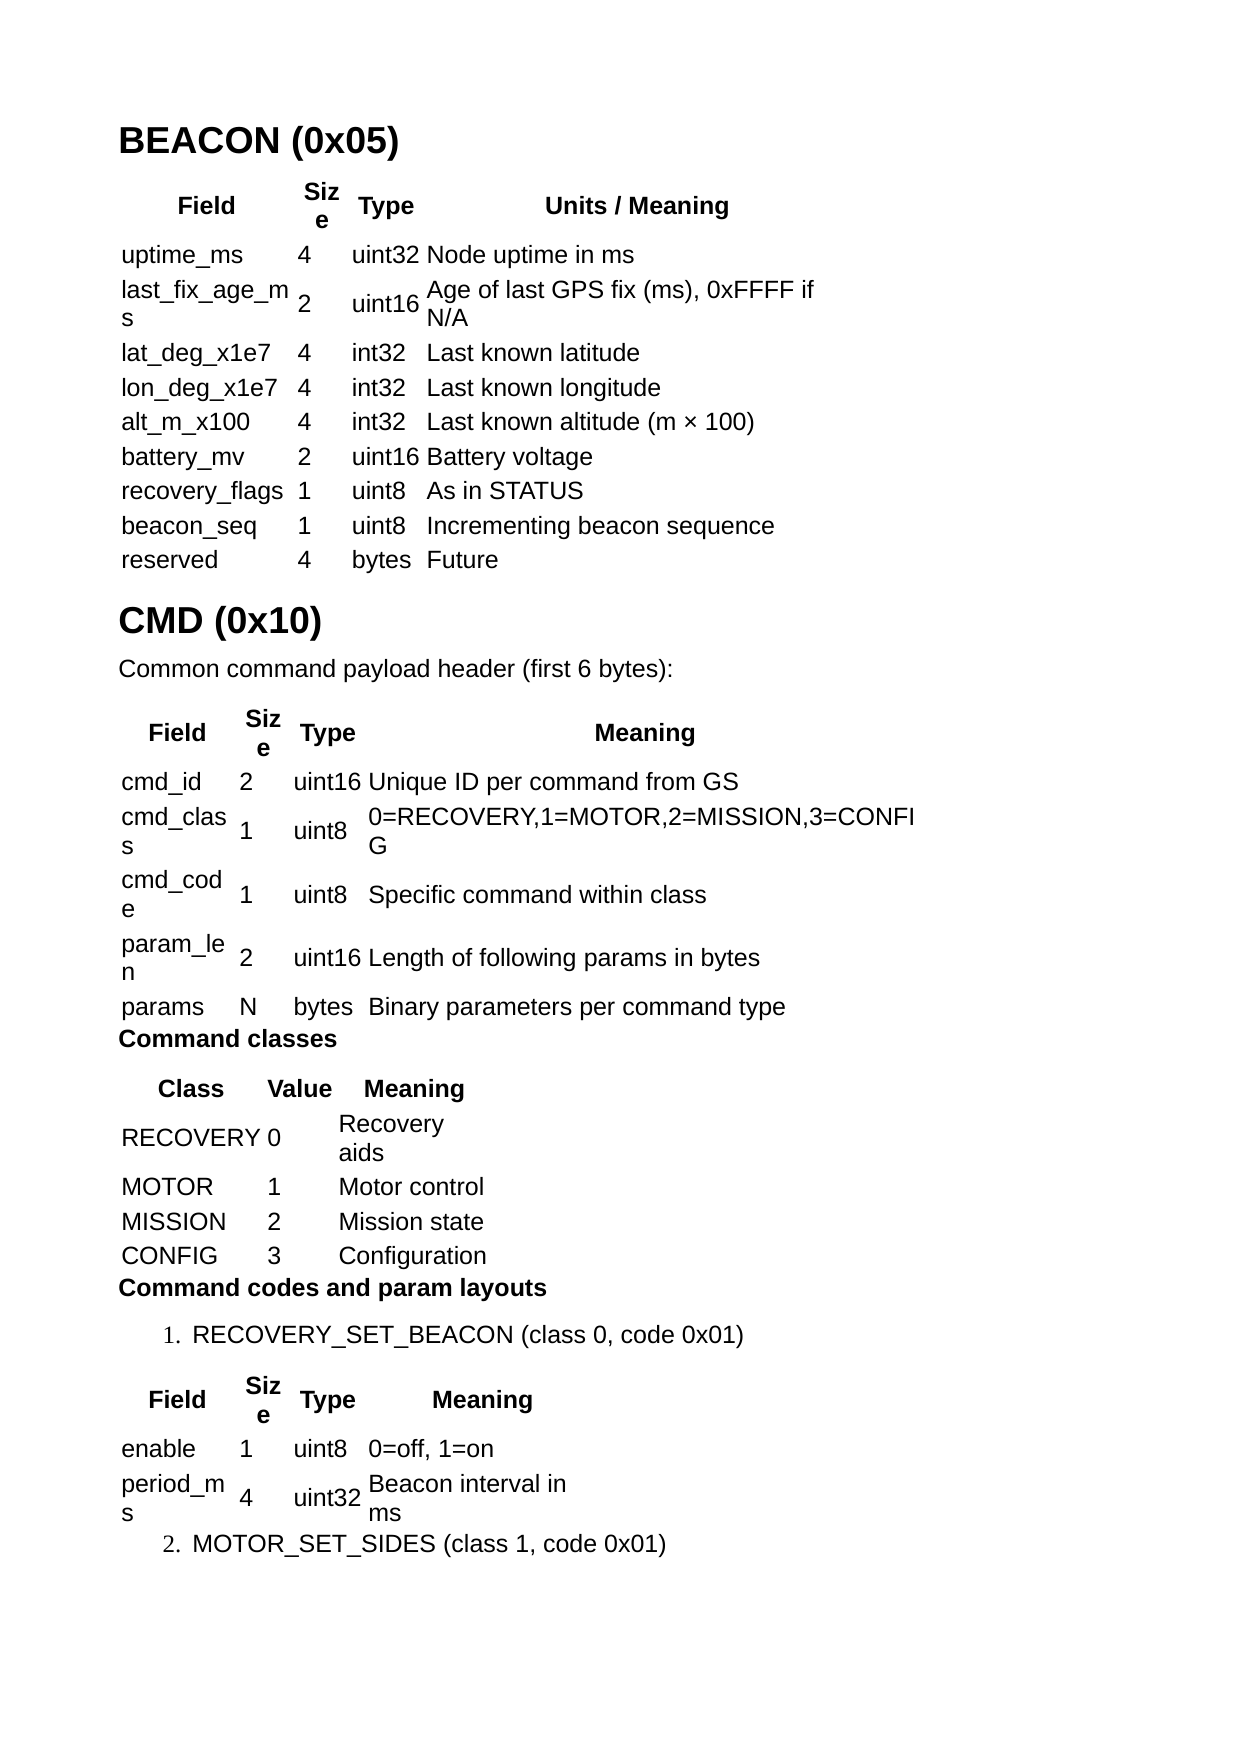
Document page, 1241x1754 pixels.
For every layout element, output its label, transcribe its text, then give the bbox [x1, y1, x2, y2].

table_cell 4 [295, 370, 349, 404]
table_cell 2 [236, 926, 290, 989]
list RECOVERY_SET_BEACON (class 0, code 0x01) [162, 1321, 1122, 1349]
table_cell Specific command within class [365, 863, 925, 926]
table_header Type [290, 1368, 365, 1432]
table_cell battery_mv [118, 439, 294, 473]
table_cell 0 [264, 1106, 335, 1169]
subtitle CMD (0x10) [118, 598, 1122, 641]
table_cell Battery voltage [424, 439, 851, 473]
text Command codes and param layouts [118, 1273, 1122, 1302]
text Common command payload header (first 6 bytes): [118, 653, 1122, 682]
table_cell Last known latitude [424, 335, 851, 369]
table_cell MOTOR [118, 1169, 264, 1204]
table_cell param_len [118, 926, 236, 989]
table_cell lat_deg_x1e7 [118, 335, 294, 369]
table_cell 2 [236, 765, 290, 799]
table_header Size [236, 701, 290, 764]
table_cell uint16 [290, 926, 365, 989]
table_cell uint16 [349, 272, 423, 335]
table_cell 4 [236, 1466, 290, 1529]
table_cell Future [424, 543, 851, 577]
table_cell 1 [295, 508, 349, 542]
table_cell 1 [236, 863, 290, 926]
table_header Field [118, 174, 294, 237]
list MOTOR_SET_SIDES (class 1, code 0x01) [162, 1529, 1122, 1558]
table_cell cmd_class [118, 799, 236, 862]
table_cell uint8 [349, 508, 423, 542]
table_cell Incrementing beacon sequence [424, 508, 851, 542]
table_cell 1 [236, 799, 290, 862]
table_cell MISSION [118, 1204, 264, 1238]
table_cell 4 [295, 404, 349, 439]
table_cell period_ms [118, 1466, 236, 1529]
table_cell reserved [118, 543, 294, 577]
table_cell uint8 [290, 863, 365, 926]
table_header Value [264, 1071, 335, 1106]
table_header Meaning [365, 1368, 600, 1432]
table_cell cmd_id [118, 765, 236, 799]
table_header Size [236, 1368, 290, 1432]
table_cell Last known longitude [424, 370, 851, 404]
table_cell As in STATUS [424, 473, 851, 508]
table_cell int32 [349, 335, 423, 369]
table_cell Configuration [335, 1238, 493, 1273]
table_cell lon_deg_x1e7 [118, 370, 294, 404]
table_cell uint32 [290, 1466, 365, 1529]
table_cell alt_m_x100 [118, 404, 294, 439]
table_cell 2 [295, 439, 349, 473]
table_cell 3 [264, 1238, 335, 1273]
table_cell cmd_code [118, 863, 236, 926]
table_header Field [118, 701, 236, 764]
table_header Field [118, 1368, 236, 1432]
table_cell bytes [349, 543, 423, 577]
table_cell uptime_ms [118, 237, 294, 272]
table_cell uint16 [290, 765, 365, 799]
table_cell 2 [264, 1204, 335, 1238]
table_header Meaning [365, 701, 925, 764]
table_cell bytes [290, 989, 365, 1024]
table_cell 2 [295, 272, 349, 335]
table_cell 1 [295, 473, 349, 508]
text Command classes [118, 1024, 1122, 1052]
table_header Meaning [335, 1071, 493, 1106]
table_cell Binary parameters per command type [365, 989, 925, 1024]
table_cell last_fix_age_ms [118, 272, 294, 335]
table_cell enable [118, 1432, 236, 1466]
table_cell Beacon interval in ms [365, 1466, 600, 1529]
table_cell uint32 [349, 237, 423, 272]
table_header Units / Meaning [424, 174, 851, 237]
table_cell 1 [236, 1432, 290, 1466]
table_cell 0=off, 1=on [365, 1432, 600, 1466]
table_cell int32 [349, 370, 423, 404]
table_cell 4 [295, 237, 349, 272]
table_cell Node uptime in ms [424, 237, 851, 272]
table_cell beacon_seq [118, 508, 294, 542]
table_cell 1 [264, 1169, 335, 1204]
table_cell Last known altitude (m × 100) [424, 404, 851, 439]
subtitle BEACON (0x05) [118, 118, 1122, 161]
table_cell uint16 [349, 439, 423, 473]
table_cell Unique ID per command from GS [365, 765, 925, 799]
table_cell 4 [295, 335, 349, 369]
table_cell params [118, 989, 236, 1024]
table_cell N [236, 989, 290, 1024]
table_cell Motor control [335, 1169, 493, 1204]
table_header Type [349, 174, 423, 237]
table_cell CONFIG [118, 1238, 264, 1273]
table_cell recovery_flags [118, 473, 294, 508]
table_cell Mission state [335, 1204, 493, 1238]
table_cell 4 [295, 543, 349, 577]
table_header Type [290, 701, 365, 764]
table_cell Age of last GPS fix (ms), 0xFFFF if N/A [424, 272, 851, 335]
table_cell RECOVERY [118, 1106, 264, 1169]
table_header Size [295, 174, 349, 237]
table_cell uint8 [290, 1432, 365, 1466]
table_header Class [118, 1071, 264, 1106]
table_cell uint8 [349, 473, 423, 508]
table_cell int32 [349, 404, 423, 439]
table_cell Recovery aids [335, 1106, 493, 1169]
table_cell uint8 [290, 799, 365, 862]
table_cell 0=RECOVERY,1=MOTOR,2=MISSION,3=CONFIG [365, 799, 925, 862]
table_cell Length of following params in bytes [365, 926, 925, 989]
